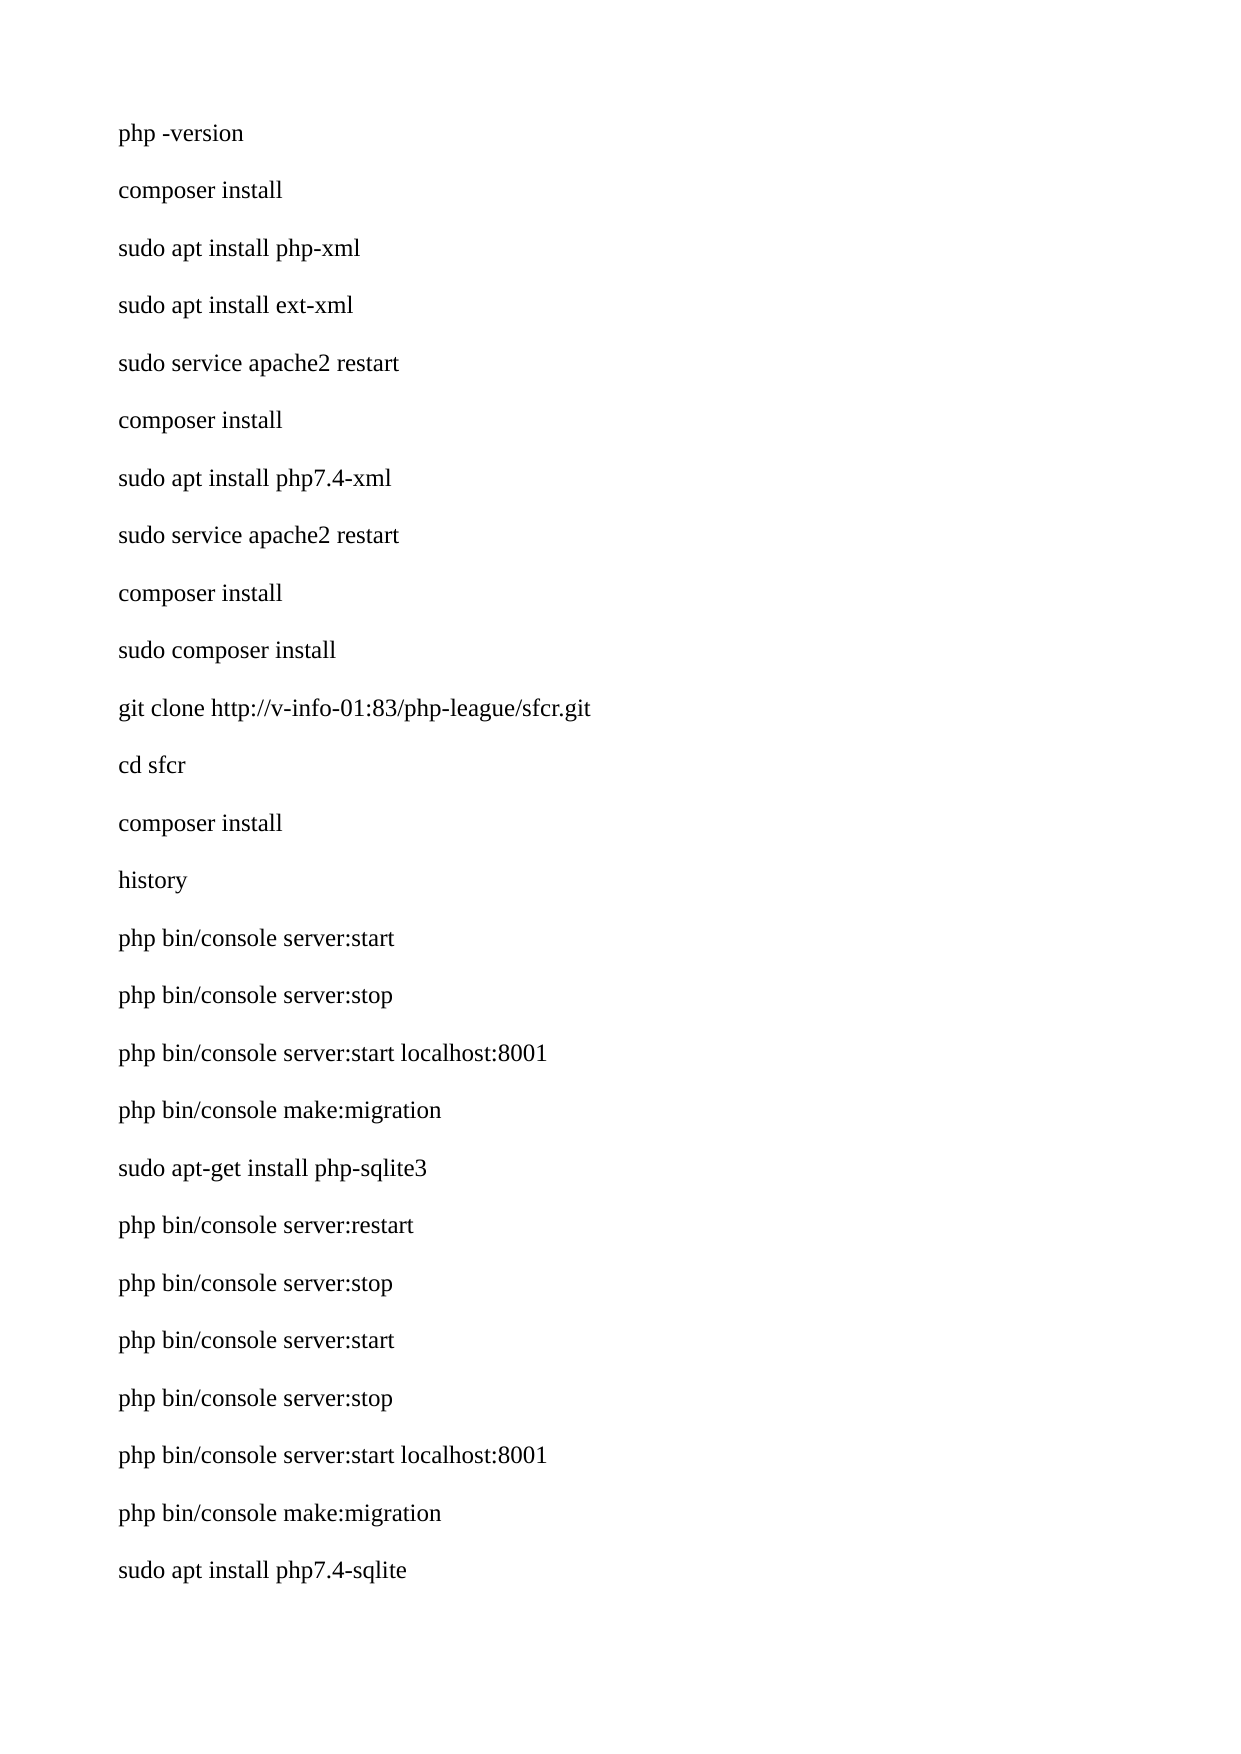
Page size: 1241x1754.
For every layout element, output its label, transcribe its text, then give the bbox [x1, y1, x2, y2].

text php bin/console make:migration [118, 1096, 1122, 1124]
text php -version [118, 118, 1122, 147]
text sudo apt install php7.4-xml [118, 463, 1122, 492]
text php bin/console server:start localhost:8001 [118, 1441, 1122, 1469]
text php bin/console server:start localhost:8001 [118, 1038, 1122, 1067]
text php bin/console server:stop [118, 981, 1122, 1009]
text php bin/console server:start [118, 1326, 1122, 1354]
text sudo apt install php7.4-sqlite [118, 1556, 1122, 1584]
text cd sfcr [118, 751, 1122, 779]
text php bin/console server:restart [118, 1211, 1122, 1239]
text history [118, 866, 1122, 894]
text sudo composer install [118, 636, 1122, 664]
text git clone http://v-info-01:83/php-league/sfcr.git [118, 693, 1122, 722]
text php bin/console server:stop [118, 1268, 1122, 1297]
text composer install [118, 808, 1122, 837]
text sudo apt-get install php-sqlite3 [118, 1153, 1122, 1182]
text composer install [118, 578, 1122, 607]
text sudo service apache2 restart [118, 348, 1122, 377]
text composer install [118, 176, 1122, 204]
text php bin/console server:start [118, 923, 1122, 952]
text sudo apt install ext-xml [118, 291, 1122, 319]
text sudo service apache2 restart [118, 521, 1122, 549]
text sudo apt install php-xml [118, 233, 1122, 262]
text php bin/console server:stop [118, 1383, 1122, 1412]
text composer install [118, 406, 1122, 434]
text php bin/console make:migration [118, 1498, 1122, 1527]
